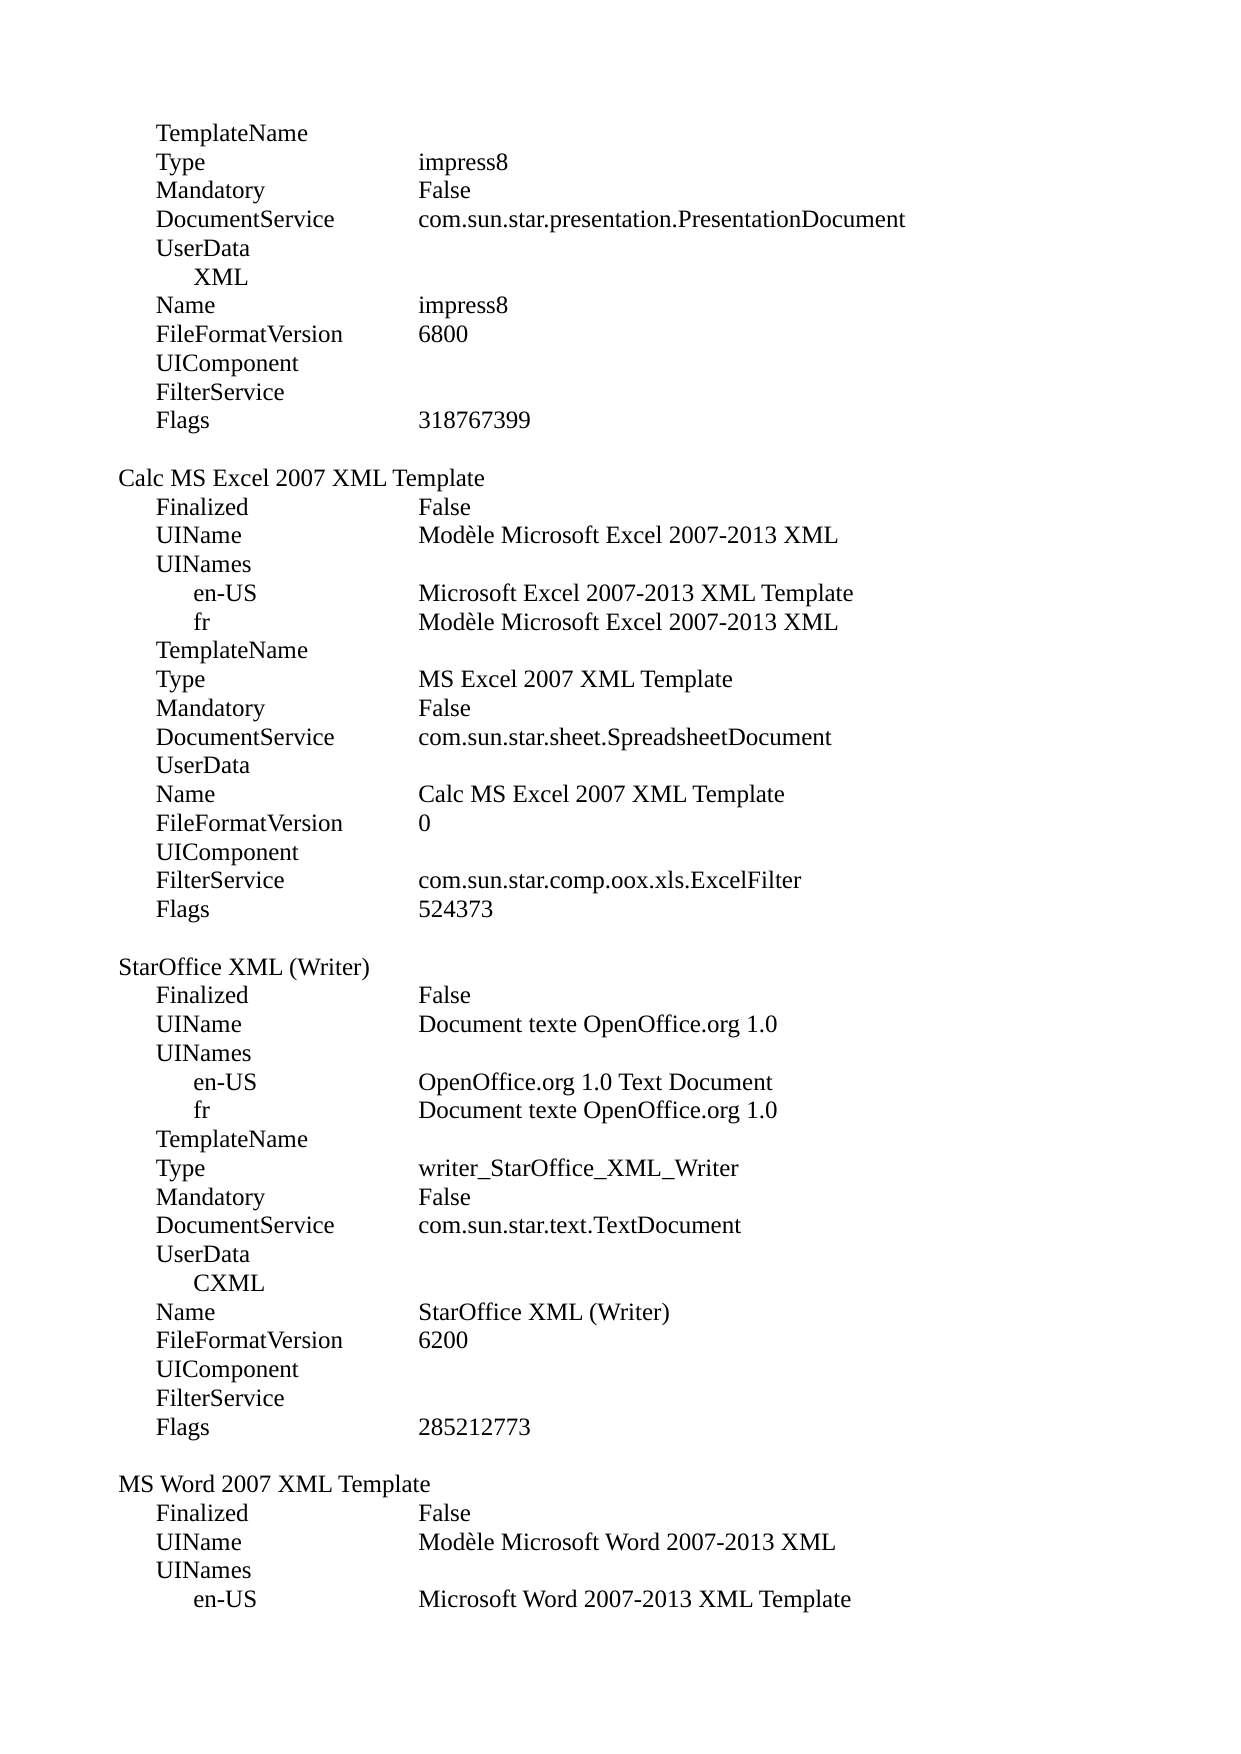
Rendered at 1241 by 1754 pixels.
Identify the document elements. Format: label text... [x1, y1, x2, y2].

text Calc MS Excel 2007 XML Template Finalized False UIName Modèle Microsoft Excel 2007-2013 XML UINames en-US Microsoft Excel 2007-2013 XML Template fr Modèle Microsoft Excel 2007-2013 XML TemplateName Type MS Excel 2007 XML Template Mandatory False DocumentService com.sun.star.sheet.SpreadsheetDocument UserData Name Calc MS Excel 2007 XML Template FileFormatVersion 0 UIComponent FilterService com.sun.star.comp.oox.xls.ExcelFilter Flags 524373 [118, 463, 1122, 923]
text MS Word 2007 XML Template Finalized False UIName Modèle Microsoft Word 2007-2013 XML UINames en-US Microsoft Word 2007-2013 XML Template [118, 1469, 1122, 1613]
text TemplateName Type impress8 Mandatory False DocumentService com.sun.star.presentation.PresentationDocument UserData XML Name impress8 FileFormatVersion 6800 UIComponent FilterService Flags 318767399 [118, 118, 1122, 434]
text StarOffice XML (Writer) Finalized False UIName Document texte OpenOffice.org 1.0 UINames en-US OpenOffice.org 1.0 Text Document fr Document texte OpenOffice.org 1.0 TemplateName Type writer_StarOffice_XML_Writer Mandatory False DocumentService com.sun.star.text.TextDocument UserData CXML Name StarOffice XML (Writer) FileFormatVersion 6200 UIComponent FilterService Flags 285212773 [118, 952, 1122, 1441]
